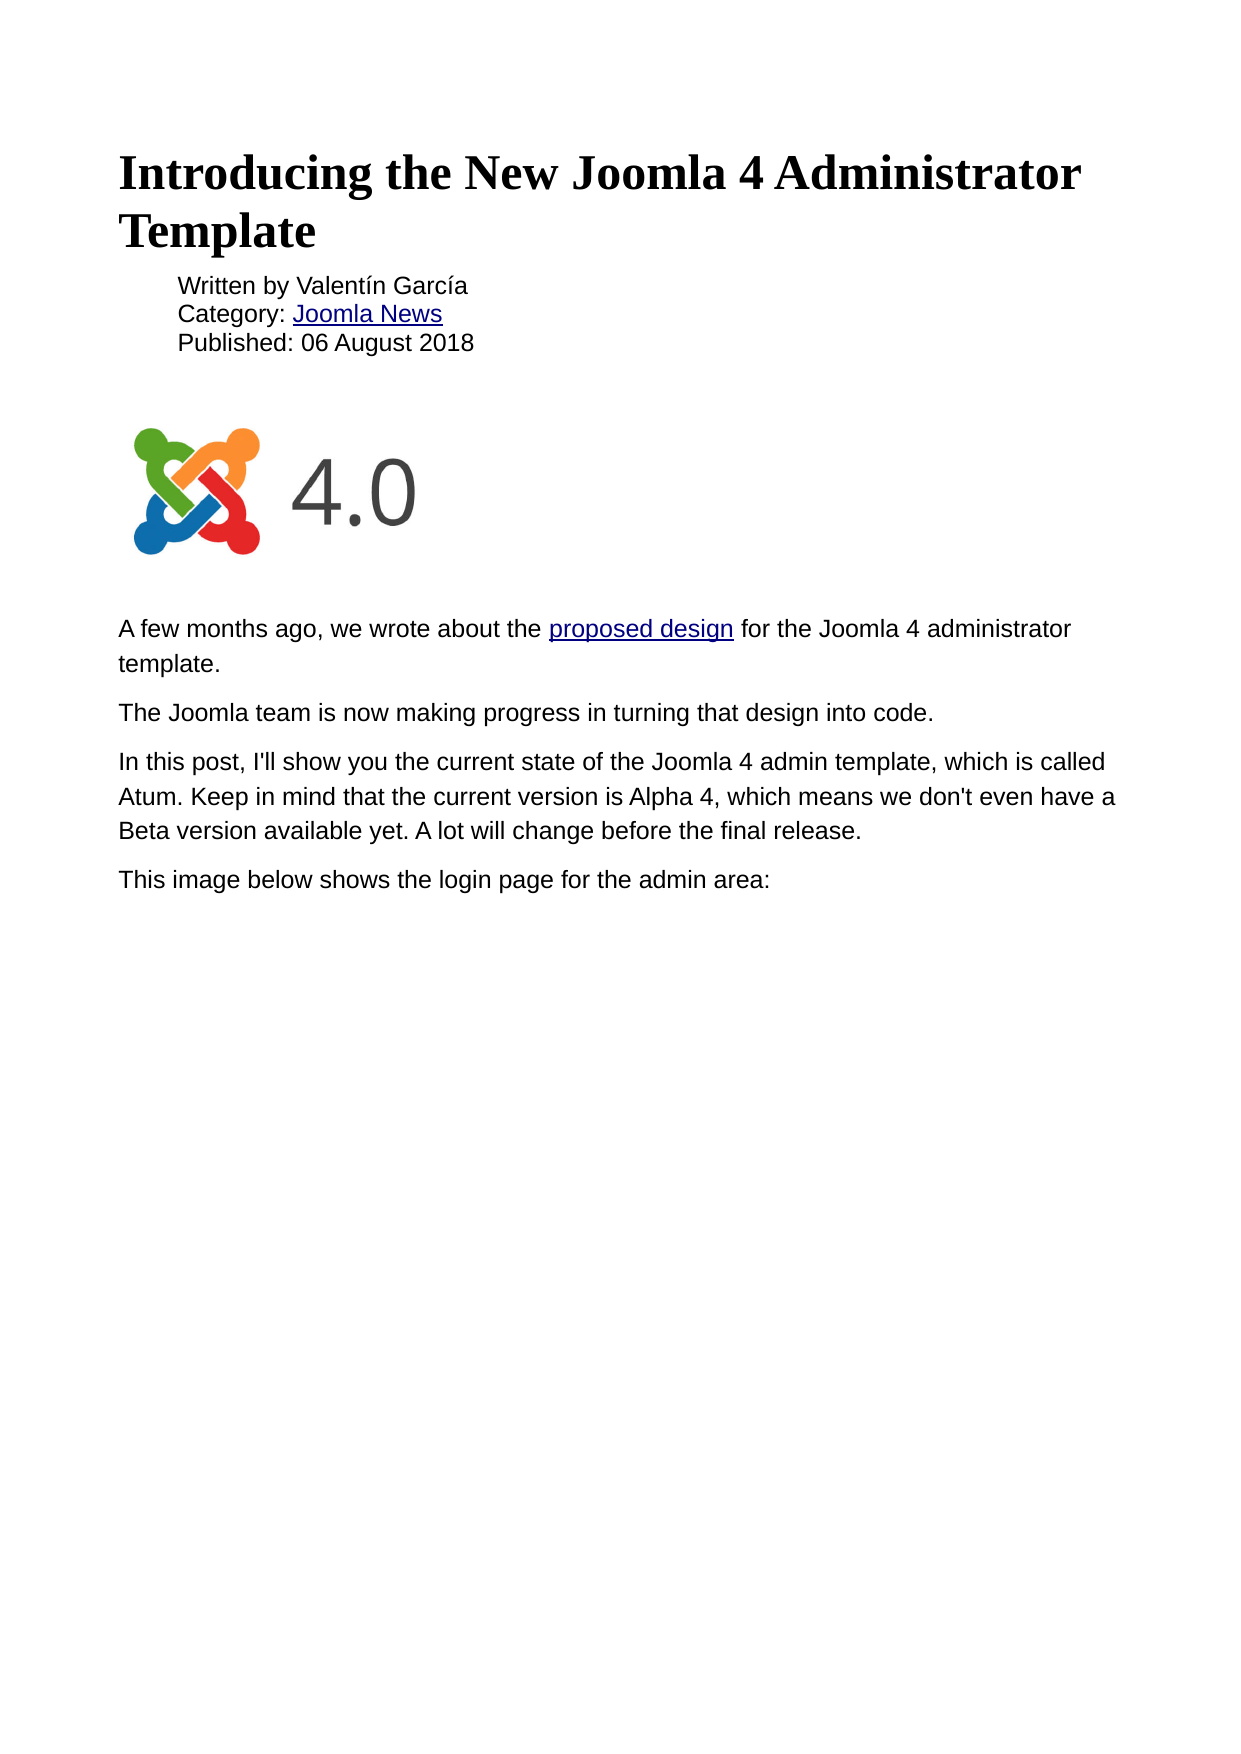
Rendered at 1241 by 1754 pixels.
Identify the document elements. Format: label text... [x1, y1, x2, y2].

list Published: 06 August 2018 [177, 328, 1122, 357]
subtitle Introducing the New Joomla 4 Administrator Template [118, 143, 1122, 258]
picture [118, 386, 431, 595]
text A few months ago, we wrote about the proposed design for the Joomla 4 administrator template. [118, 614, 1122, 678]
text The Joomla team is now making progress in turning that design into code. [118, 698, 1122, 727]
text This image below shows the login page for the admin area: [118, 865, 1122, 894]
text In this post, I'll show you the current state of the Joomla 4 admin template, which is called Atum. Keep in mind that the current version is Alpha 4, which means we don't even have a Beta version available yet. A lot will change before the final release. [118, 747, 1122, 845]
list Written by Valentín García [177, 271, 1122, 299]
list Category: Joomla News [177, 299, 1122, 328]
